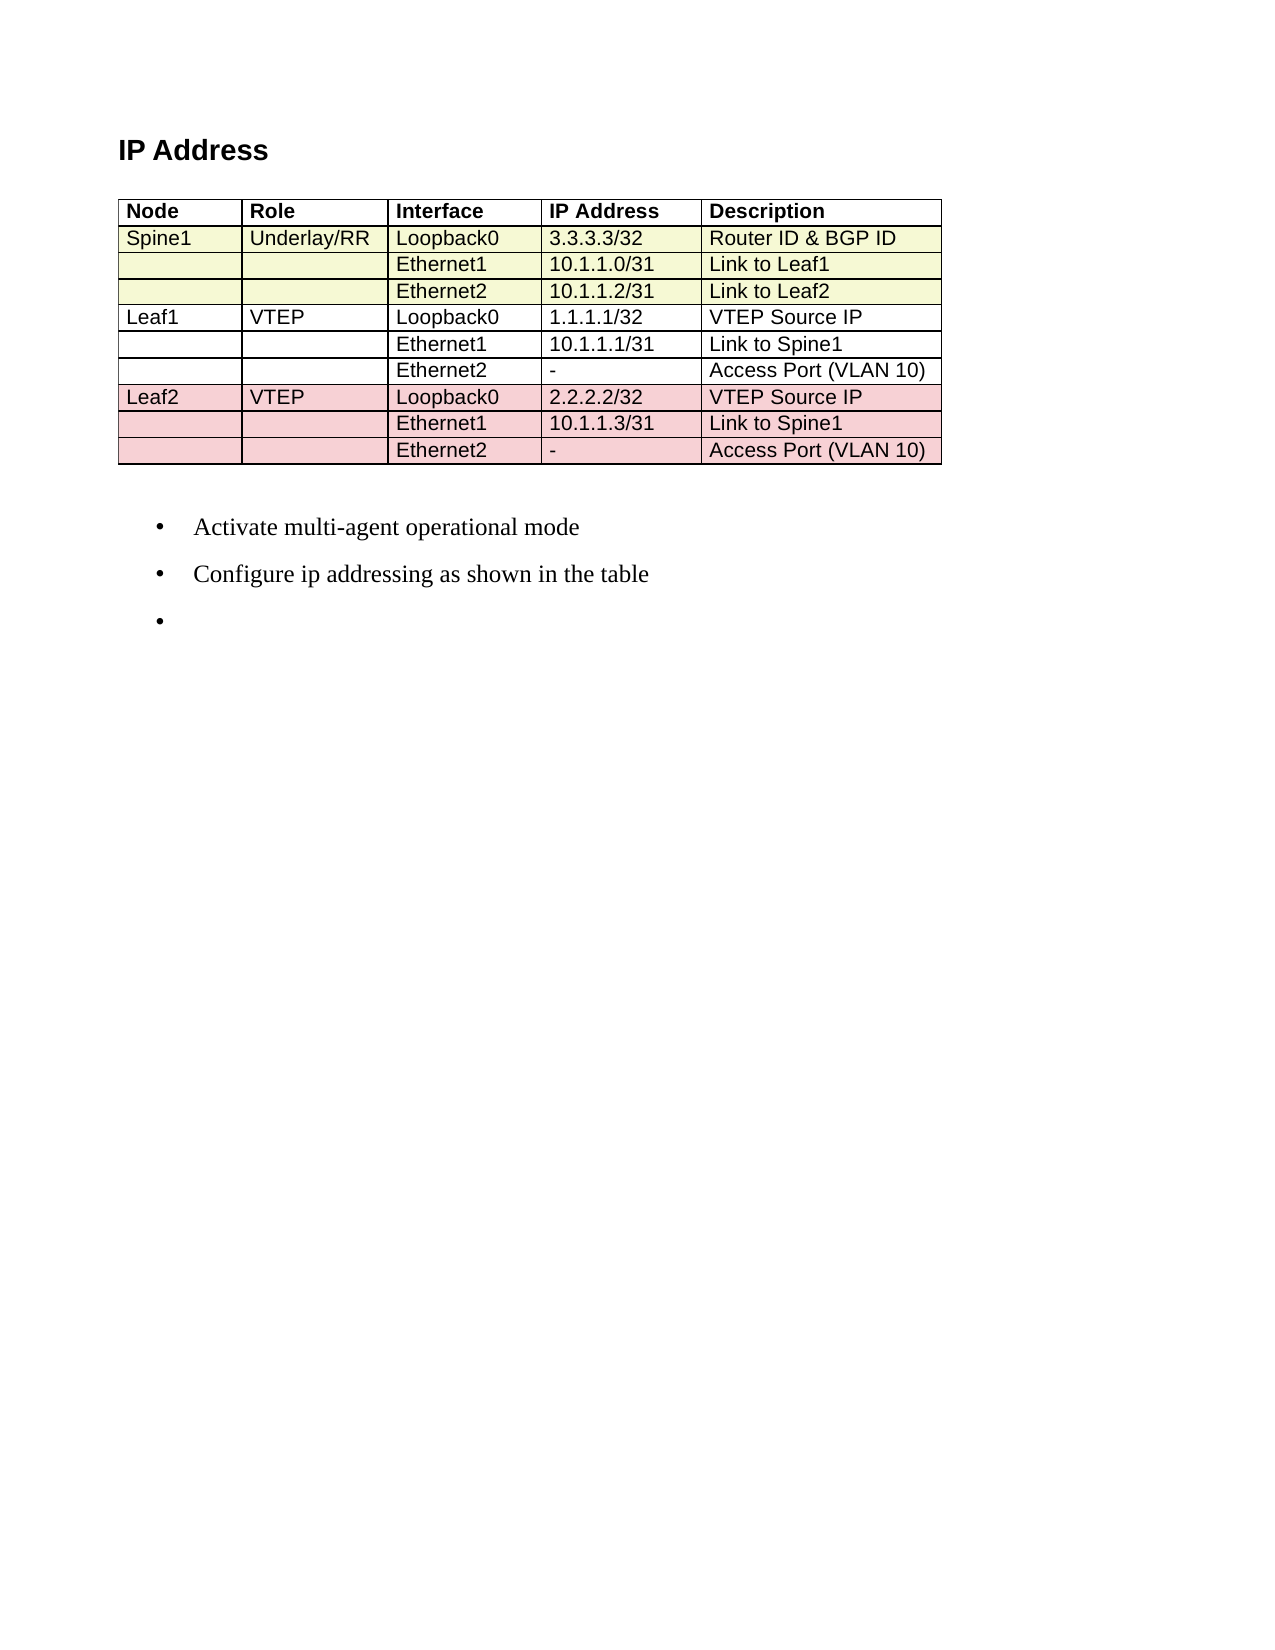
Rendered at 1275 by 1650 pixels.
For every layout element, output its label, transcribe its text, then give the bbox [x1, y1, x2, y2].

list Activate multi-agent operational mode [156, 512, 1157, 541]
list Configure ip addressing as shown in the table [156, 559, 1157, 588]
subtitle IP Address [118, 133, 1157, 166]
